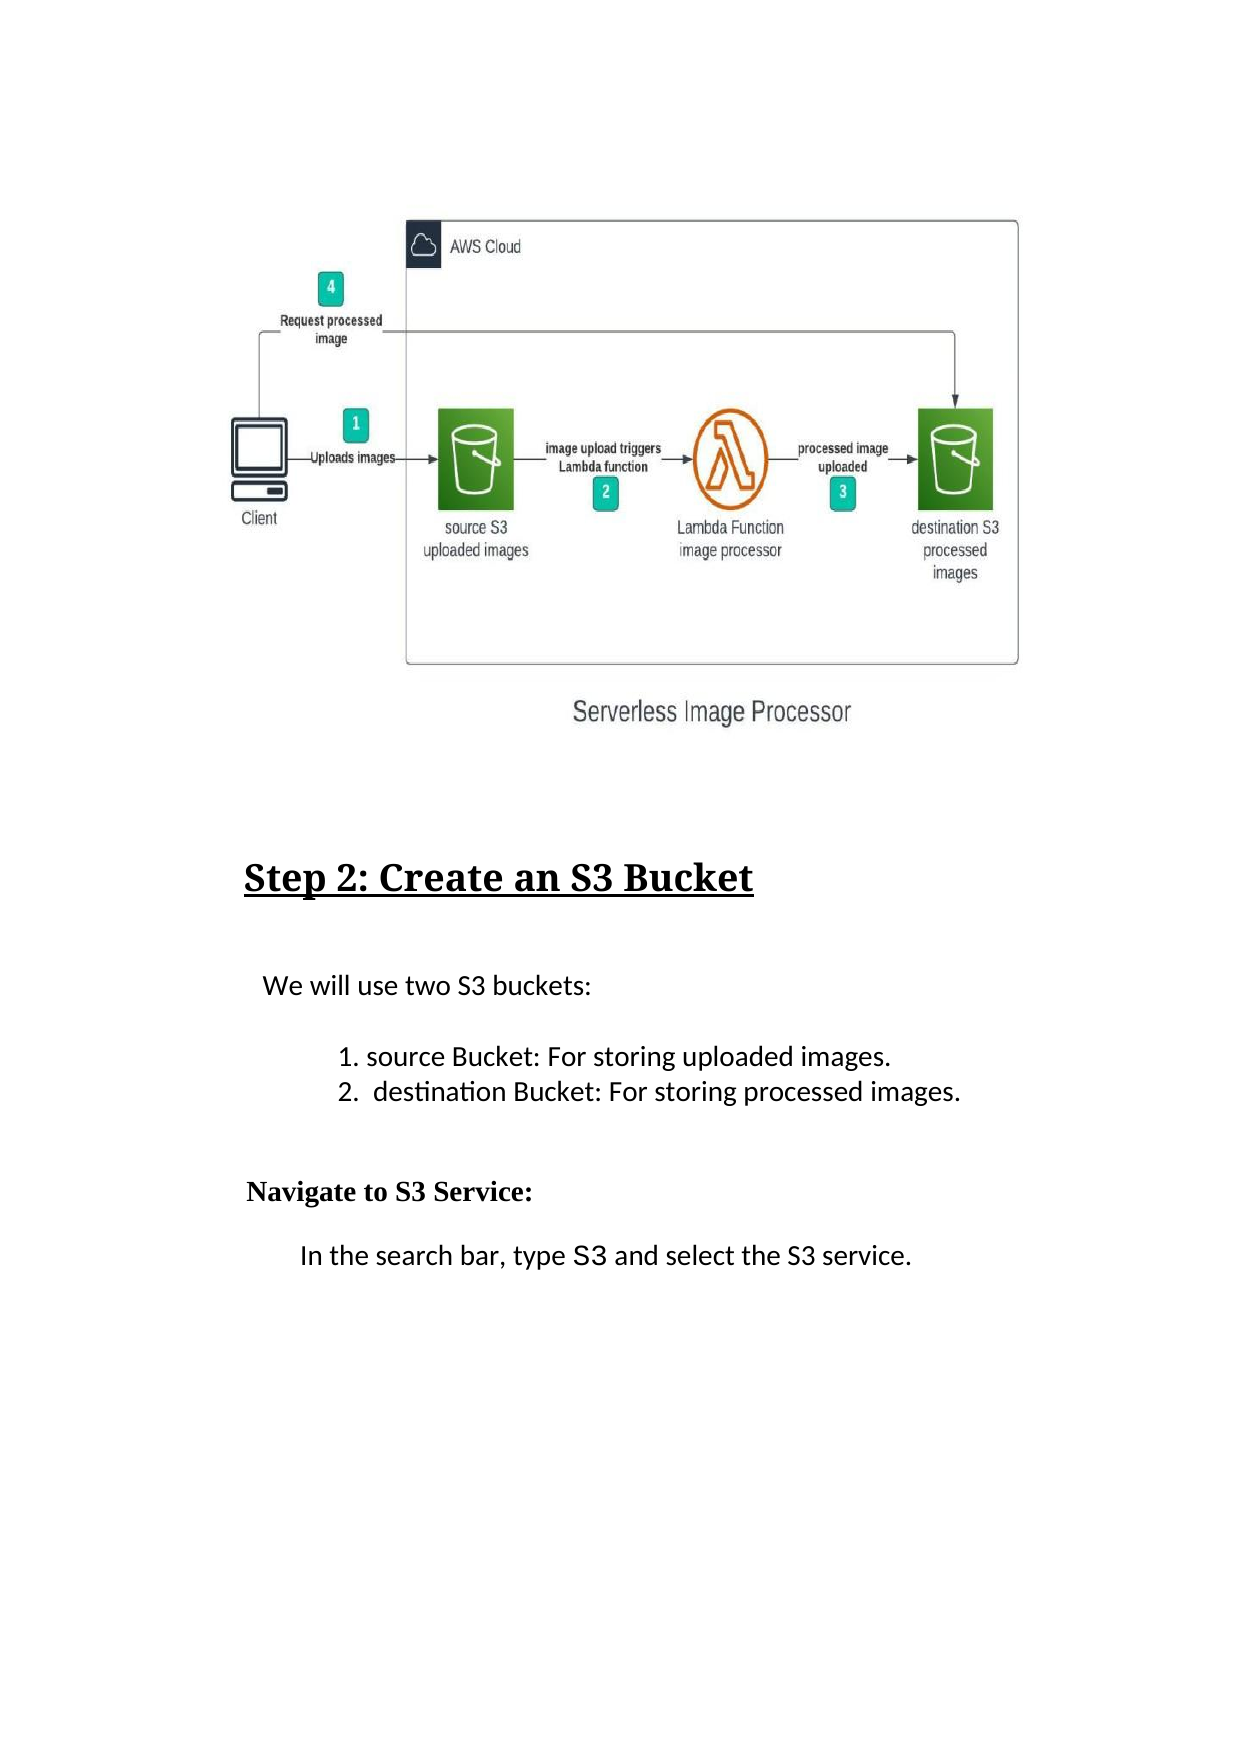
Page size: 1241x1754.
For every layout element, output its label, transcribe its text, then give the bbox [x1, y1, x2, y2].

subtitle Step 2: Create an S3 Bucket [187, 851, 1053, 902]
text We will use two S3 buckets: [187, 967, 1053, 1002]
text 2. destination Bucket: For storing processed images. [262, 1073, 1053, 1109]
text In the search bar, type S3 and select the S3 service. [300, 1237, 1053, 1274]
text Navigate to S3 Service: [187, 1174, 1053, 1207]
picture [187, 188, 1043, 800]
text 1. source Bucket: For storing uploaded images. [262, 1038, 1053, 1073]
